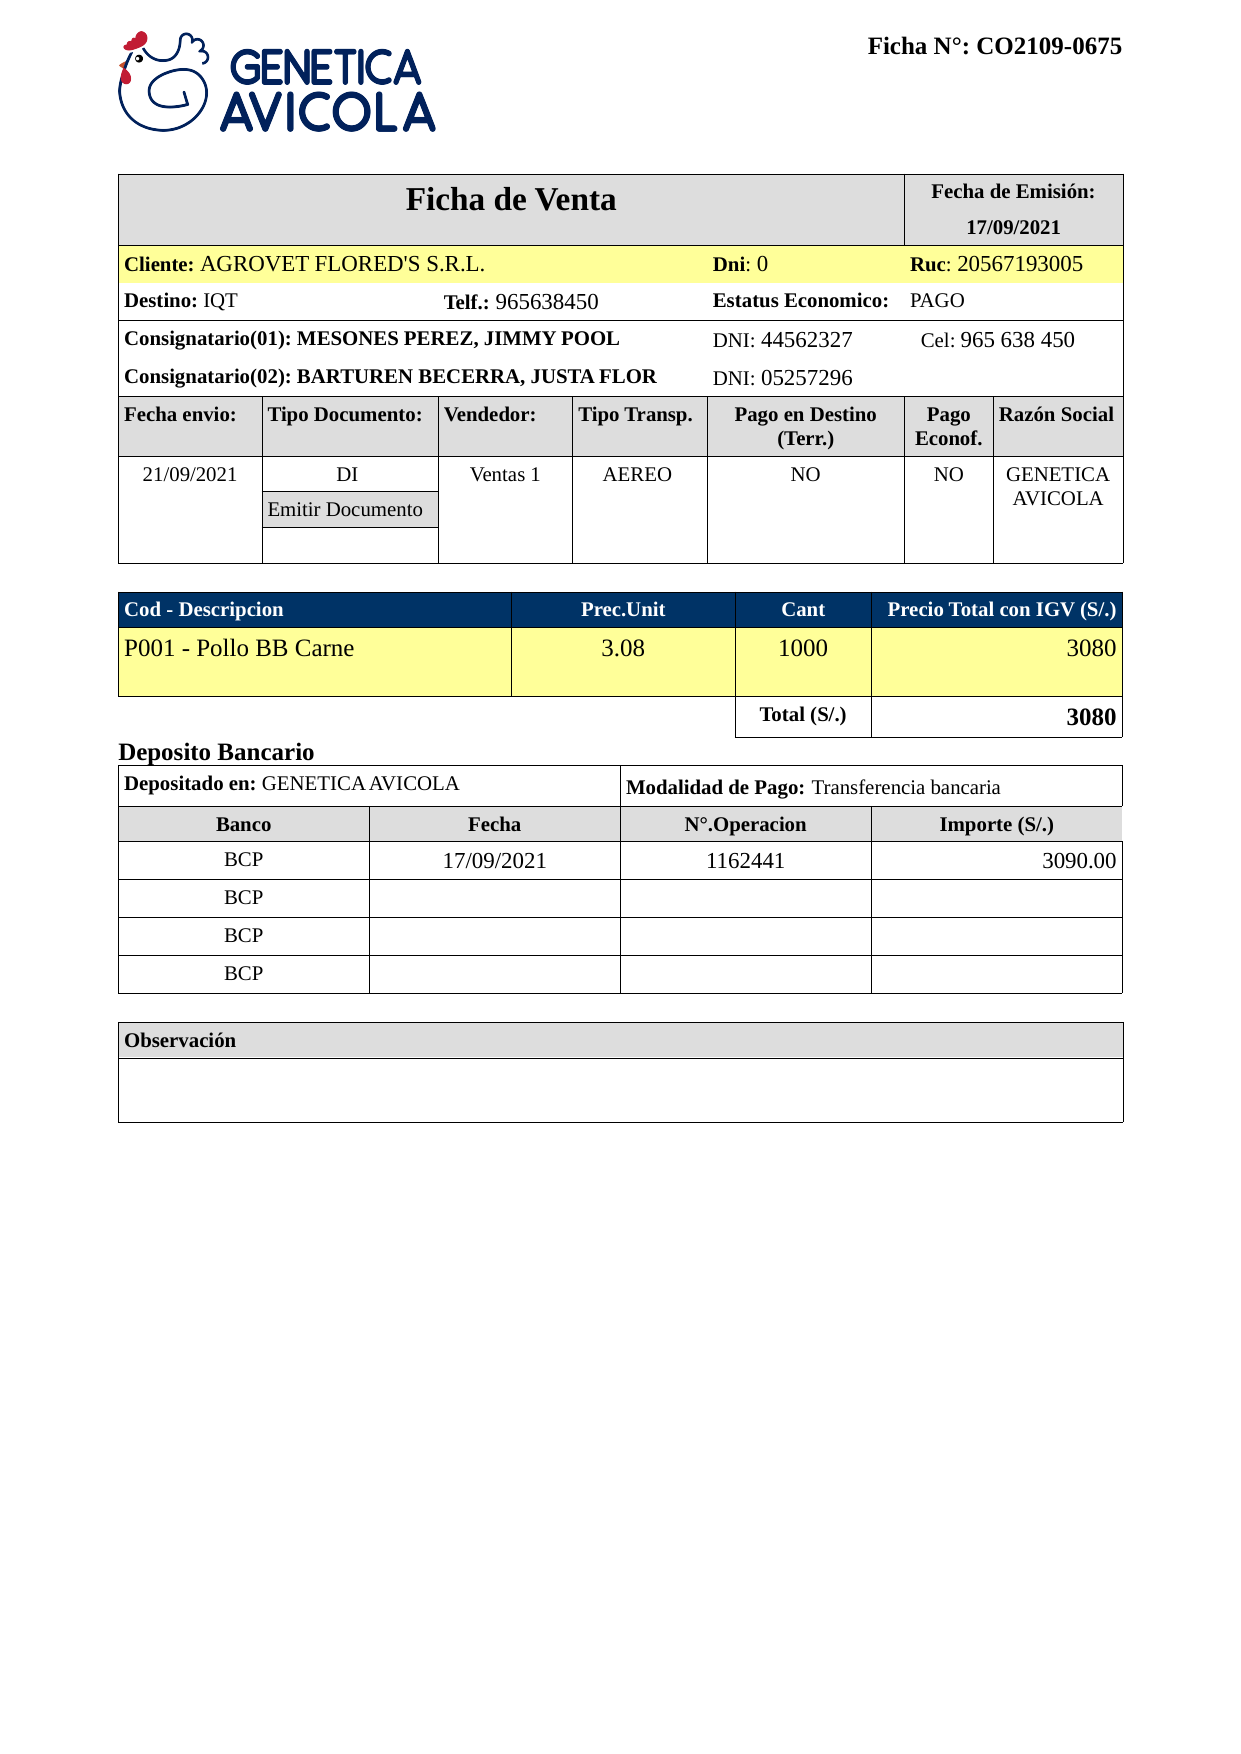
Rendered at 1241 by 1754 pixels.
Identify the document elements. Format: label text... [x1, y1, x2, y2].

table_cell Fecha [370, 807, 620, 841]
table_cell Cliente: AGROVET FLORED'S S.R.L. [119, 246, 707, 283]
table_header Ficha de Venta [119, 175, 904, 245]
table_cell [511, 697, 735, 737]
table_cell [370, 880, 620, 917]
table_cell Banco [119, 807, 369, 841]
table_cell Fecha envio: [119, 397, 262, 456]
table_cell Tipo Transp. [573, 397, 707, 456]
table_cell 1162441 [621, 842, 871, 879]
table_cell [119, 1059, 1123, 1122]
table_cell 17/09/2021 [370, 842, 620, 879]
table_header Precio Total con IGV (S/.) [872, 593, 1122, 627]
table_cell N°.Operacion [621, 807, 871, 841]
table_header Cant [736, 593, 871, 627]
table_header Prec.Unit [512, 593, 735, 627]
table_cell [872, 956, 1122, 993]
table_cell AEREO [573, 457, 707, 563]
table_cell Consignatario(01): MESONES PEREZ, JIMMY POOL [119, 321, 707, 358]
table_cell Emitir Documento [263, 492, 438, 527]
table_cell BCP [119, 880, 369, 917]
table_cell Consignatario(02): BARTUREN BECERRA, JUSTA FLOR [119, 358, 707, 396]
table_cell 3.08 [512, 628, 735, 696]
table_header Modalidad de Pago: Transferencia bancaria [621, 766, 1122, 806]
table_cell Vendedor: [439, 397, 572, 456]
table_cell 21/09/2021 [119, 457, 262, 563]
table_cell [621, 956, 871, 993]
table_cell Razón Social [994, 397, 1123, 456]
table_cell [872, 918, 1122, 955]
table_header Observación [119, 1023, 1123, 1057]
table_cell Tipo Documento: [263, 397, 438, 456]
table_cell 3080 [872, 697, 1122, 737]
table_header Fecha de Emisión: [905, 175, 1123, 209]
table_cell PAGO [904, 283, 1123, 320]
table_cell Estatus Economico: [707, 283, 904, 320]
table_cell Pago en Destino (Terr.) [708, 397, 904, 456]
table_cell Ventas 1 [439, 457, 572, 563]
table_cell [118, 697, 511, 737]
table_cell 1000 [736, 628, 871, 696]
table_cell Destino: IQT [119, 283, 438, 320]
table_cell Total (S/.) [736, 697, 871, 737]
table_cell DNI: 44562327 [707, 321, 915, 358]
table_cell 3090.00 [872, 842, 1122, 879]
table_cell Ruc: 20567193005 [904, 246, 1123, 283]
table_cell [872, 880, 1122, 917]
table_cell Dni: 0 [707, 246, 904, 283]
text Deposito Bancario [118, 737, 1122, 765]
table_cell P001 - Pollo BB Carne [119, 628, 511, 696]
table_cell Importe (S/.) [872, 807, 1122, 841]
table_header Depositado en: GENETICA AVICOLA [119, 766, 620, 806]
table_cell [370, 956, 620, 993]
table_cell NO [905, 457, 993, 563]
table_cell [621, 880, 871, 917]
table_cell Telf.: 965638450 [438, 283, 707, 320]
table_cell BCP [119, 918, 369, 955]
table_cell Pago Econof. [905, 397, 993, 456]
table_cell [263, 528, 438, 563]
table_cell NO [708, 457, 904, 563]
table_cell BCP [119, 842, 369, 879]
table_cell BCP [119, 956, 369, 993]
table_cell [621, 918, 871, 955]
table_cell DI [263, 457, 438, 491]
table_cell 3080 [872, 628, 1122, 696]
table_cell DNI: 05257296 [707, 358, 1123, 396]
table_header Cod - Descripcion [119, 593, 511, 627]
picture [118, 31, 436, 132]
table_cell [370, 918, 620, 955]
table_cell 17/09/2021 [905, 209, 1123, 245]
table_cell Cel: 965 638 450 [915, 321, 1123, 358]
table_cell GENETICA AVICOLA [994, 457, 1123, 563]
